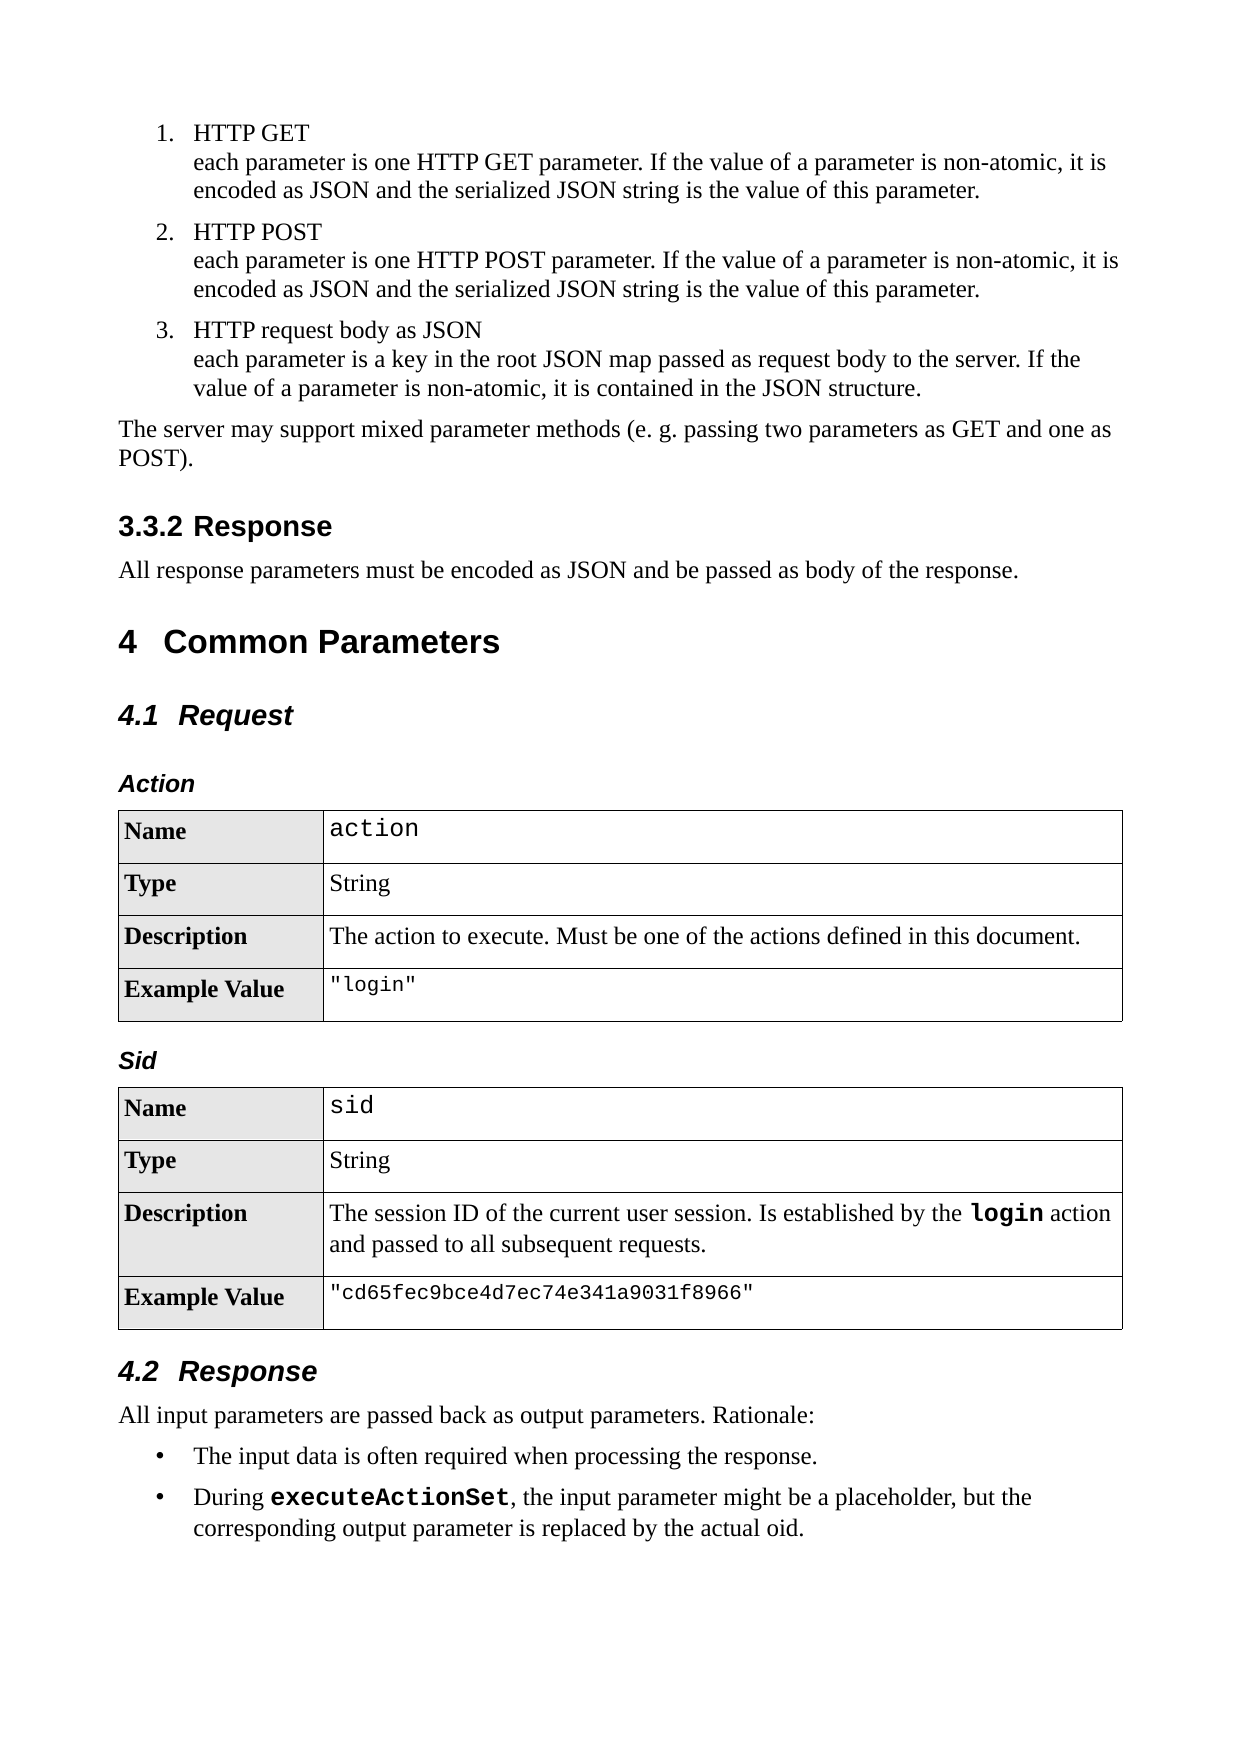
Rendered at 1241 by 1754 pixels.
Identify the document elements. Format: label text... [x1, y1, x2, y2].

list During executeActionSet, the input parameter might be a placeholder, but the corresponding output parameter is replaced by the actual oid. [156, 1482, 1122, 1542]
table_cell "cd65fec9bce4d7ec74e341a9031f8966" [324, 1277, 1122, 1328]
subtitle Response [118, 509, 1122, 543]
table_cell Description [119, 1193, 323, 1276]
list The input data is often required when processing the response. [156, 1441, 1122, 1470]
table_header sid [324, 1088, 1122, 1139]
table_cell Type [119, 864, 323, 915]
table_cell The action to execute. Must be one of the actions defined in this document. [324, 916, 1122, 968]
table_cell Example Value [119, 1277, 323, 1328]
table_cell Type [119, 1141, 323, 1192]
subtitle Request [118, 698, 1122, 731]
text All response parameters must be encoded as JSON and be passed as body of the response. [118, 555, 1122, 584]
table_cell The session ID of the current user session. Is established by the login action and passed to all subsequent requests. [324, 1193, 1122, 1276]
list HTTP POST each parameter is one HTTP POST parameter. If the value of a parameter is non-atomic, it is encoded as JSON and the serialized JSON string is the value of this parameter. [156, 217, 1122, 303]
text All input parameters are passed back as output parameters. Rationale: [118, 1400, 1122, 1428]
table_cell Example Value [119, 969, 323, 1021]
list HTTP GET each parameter is one HTTP GET parameter. If the value of a parameter is non-atomic, it is encoded as JSON and the serialized JSON string is the value of this parameter. [156, 118, 1122, 204]
text Sid [118, 1046, 1122, 1074]
text Action [118, 769, 1122, 797]
table_header Name [119, 811, 323, 863]
table_header Name [119, 1088, 323, 1139]
table_cell String [324, 1141, 1122, 1192]
subtitle Common Parameters [118, 622, 1122, 660]
table_header action [324, 811, 1122, 863]
subtitle Response [118, 1354, 1122, 1387]
list HTTP request body as JSON each parameter is a key in the root JSON map passed as request body to the server. If the value of a parameter is non-atomic, it is contained in the JSON structure. [156, 316, 1122, 402]
table_cell "login" [324, 969, 1122, 1021]
text The server may support mixed parameter methods (e. g. passing two parameters as GET and one as POST). [118, 414, 1122, 472]
table_cell Description [119, 916, 323, 968]
table_cell String [324, 864, 1122, 915]
